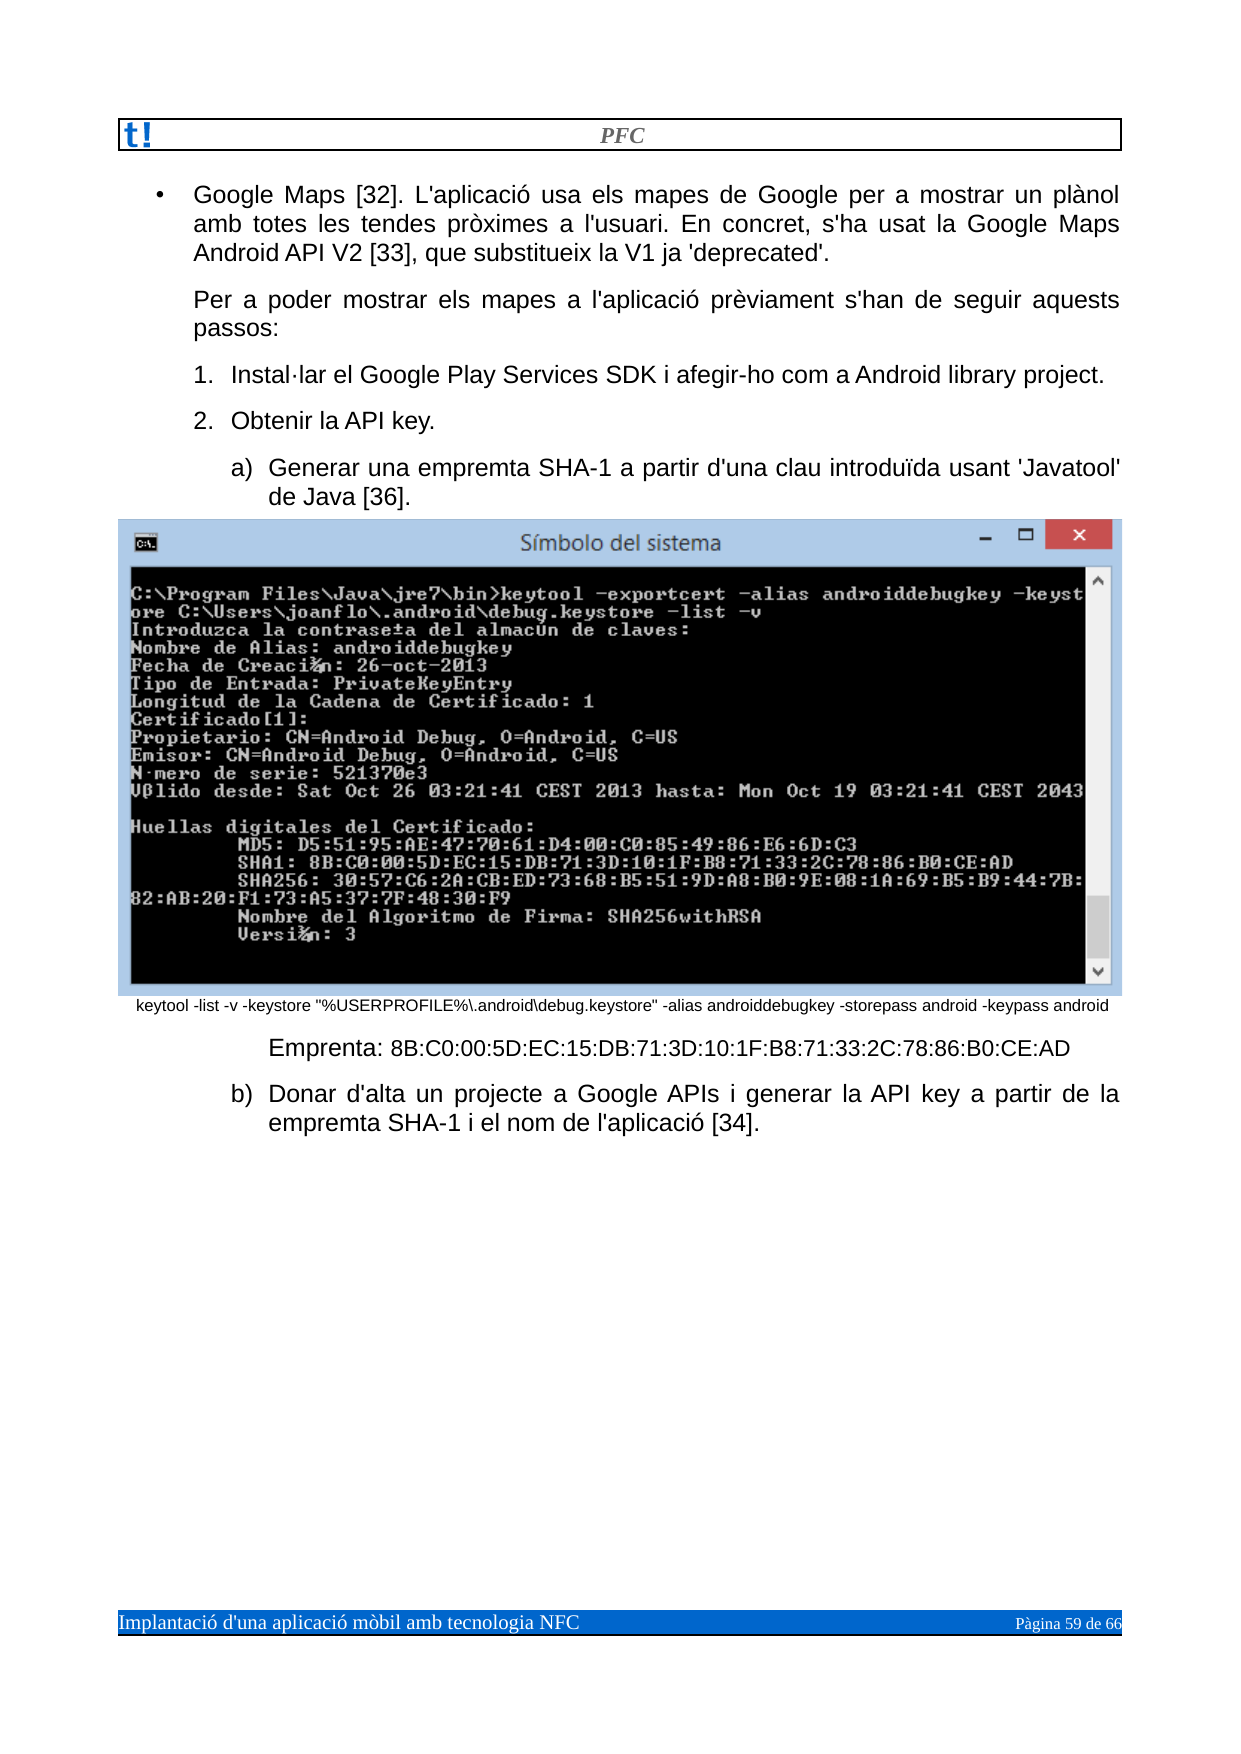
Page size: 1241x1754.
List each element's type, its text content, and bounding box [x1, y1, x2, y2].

picture [123, 121, 151, 148]
list Obtenir la API key. [193, 406, 1122, 435]
list Per a poder mostrar els mapes a l'aplicació prèviament s'han de seguir aquests passos: [156, 284, 1122, 342]
picture [118, 519, 1123, 996]
list Google Maps [32]. L'aplicació usa els mapes de Google per a mostrar un plànol amb totes les tendes pròximes a l'usuari. En concret, s'ha usat la Google Maps Android API V2 [33], que substitueix la V1 ja 'deprecated'. [156, 181, 1122, 267]
list Emprenta: 8B:C0:00:5D:EC:15:DB:71:3D:10:1F:B8:71:33:2C:78:86:B0:CE:AD [231, 1033, 1122, 1061]
list Donar d'alta un projecte a Google APIs i generar la API key a partir de la empremta SHA-1 i el nom de l'aplicació [34]. [231, 1079, 1122, 1137]
text keytool -list -v -keystore "%USERPROFILE%\.android\debug.keystore" -alias androiddebugkey -storepass android -keypass android [118, 996, 1122, 1015]
list Instal·lar el Google Play Services SDK i afegir-ho com a Android library project. [193, 360, 1122, 388]
list Generar una empremta SHA-1 a partir d'una clau introduïda usant 'Javatool' de Java [36]. [231, 453, 1122, 510]
